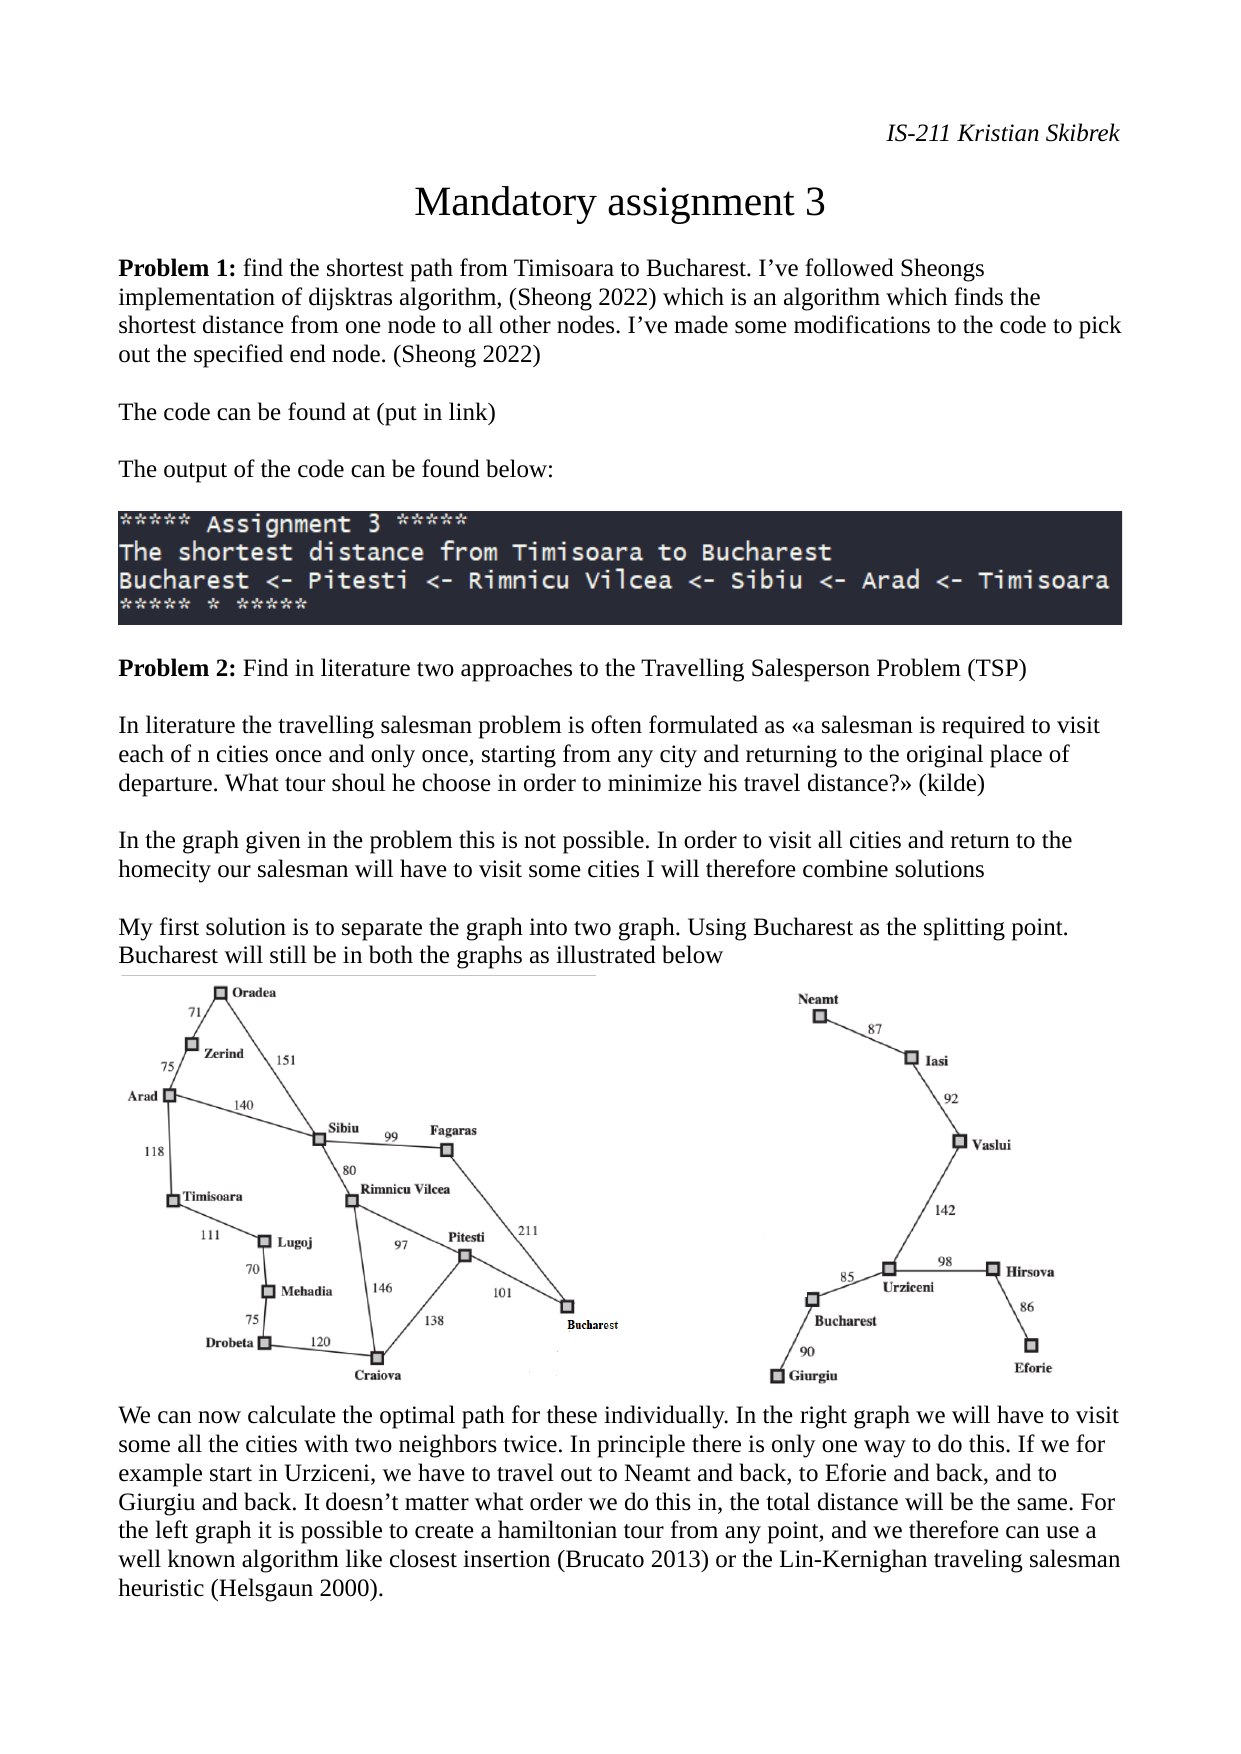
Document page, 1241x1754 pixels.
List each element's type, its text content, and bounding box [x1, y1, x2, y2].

text Problem 2: Find in literature two approaches to the Travelling Salesperson Problem (TSP) [118, 653, 1122, 682]
text The code can be found at (put in link) [118, 397, 1122, 426]
text My first solution is to separate the graph into two graph. Using Bucharest as the splitting point. Bucharest will still be in both the graphs as illustrated below [118, 912, 1122, 969]
text In the graph given in the problem this is not possible. In order to visit all cities and return to the homecity our salesman will have to visit some cities I will therefore combine solutions [118, 825, 1122, 883]
text Mandatory assignment 3 [118, 176, 1122, 224]
picture [121, 975, 623, 1384]
picture [758, 984, 1066, 1387]
text The output of the code can be found below: [118, 454, 1122, 483]
text Problem 1: find the shortest path from Timisoara to Bucharest. I’ve followed Sheongs implementation of dijsktras algorithm, (Sheong 2022) which is an algorithm which finds the shortest distance from one node to all other nodes. I’ve made some modifications to the code to pick out the specified end node. (Sheong 2022) [118, 253, 1122, 368]
picture [118, 511, 1123, 625]
text We can now calculate the optimal path for these individually. In the right graph we will have to visit some all the cities with two neighbors twice. In principle there is only one way to do this. If we for example start in Urziceni, we have to travel out to Neamt and back, to Eforie and back, and to Giurgiu and back. It doesn’t matter what order we do this in, the total distance will be the same. For the left graph it is possible to create a hamiltonian tour from any point, and we therefore can use a well known algorithm like closest insertion (Brucato 2013) or the Lin-Kernighan traveling salesman heuristic (Helsgaun 2000). [118, 1400, 1122, 1602]
text In literature the travelling salesman problem is often formulated as «a salesman is required to visit each of n cities once and only once, starting from any city and returning to the original place of departure. What tour shoul he choose in order to minimize his travel distance?» (kilde) [118, 710, 1122, 797]
